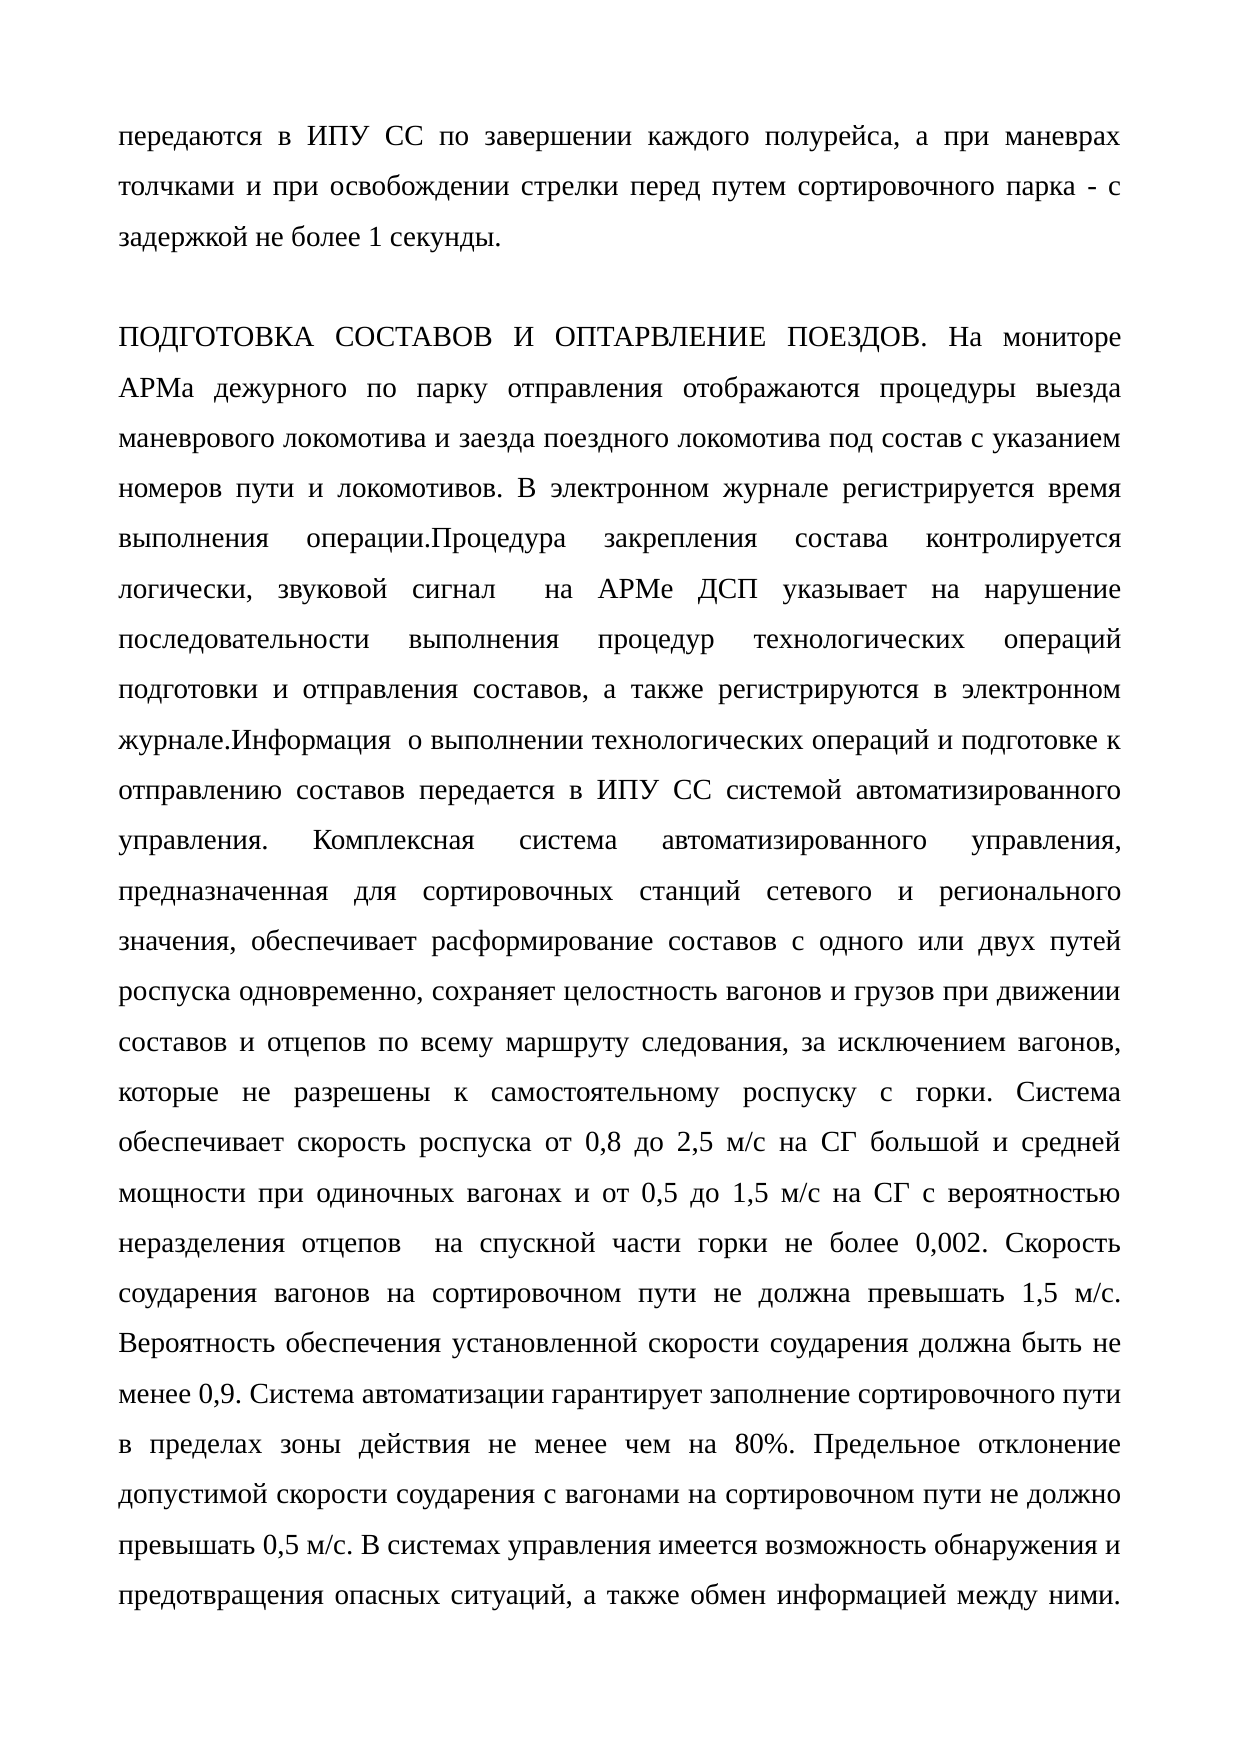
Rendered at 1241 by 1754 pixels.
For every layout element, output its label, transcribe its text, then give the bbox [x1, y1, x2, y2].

text передаются в ИПУ СС по завершении каждого полурейса, а при маневрах толчками и при освобождении стрелки перед путем сортировочного парка - с задержкой не более 1 секунды. [118, 118, 1122, 252]
text ПОДГОТОВКА СОСТАВОВ И ОПТАРВЛЕНИЕ ПОЕЗДОВ. На мониторе АРМа дежурного по парку отправления отображаются процедуры выезда маневрового локомотива и заезда поездного локомотива под состав с указанием номеров пути и локомотивов. В электронном журнале регистрируется время выполнения операции.Процедура закрепления состава контролируется логически, звуковой сигнал на АРМе ДСП указывает на нарушение последовательности выполнения процедур технологических операций подготовки и отправления составов, а также регистрируются в электронном журнале.Информация о выполнении технологических операций и подготовке к отправлению составов передается в ИПУ СС системой автоматизированного управления. Комплексная система автоматизированного управления, предназначенная для сортировочных станций сетевого и регионального значения, обеспечивает расформирование составов с одного или двух путей роспуска одновременно, сохраняет целостность вагонов и грузов при движении составов и отцепов по всему маршруту следования, за исключением вагонов, которые не разрешены к самостоятельному роспуску с горки. Система обеспечивает скорость роспуска от 0,8 до 2,5 м/с на СГ большой и средней мощности при одиночных вагонах и от 0,5 до 1,5 м/с на СГ с вероятностью неразделения отцепов на спускной части горки не более 0,002. Скорость соударения вагонов на сортировочном пути не должна превышать 1,5 м/с. Вероятность обеспечения установленной скорости соударения должна быть не менее 0,9. Система автоматизации гарантирует заполнение сортировочного пути в пределах зоны действия не менее чем на 80%. Предельное отклонение допустимой скорости соударения с вагонами на сортировочном пути не должно превышать 0,5 м/с. В системах управления имеется возможность обнаружения и предотвращения опасных ситуаций, а также обмен информацией между ними. [118, 319, 1122, 1611]
